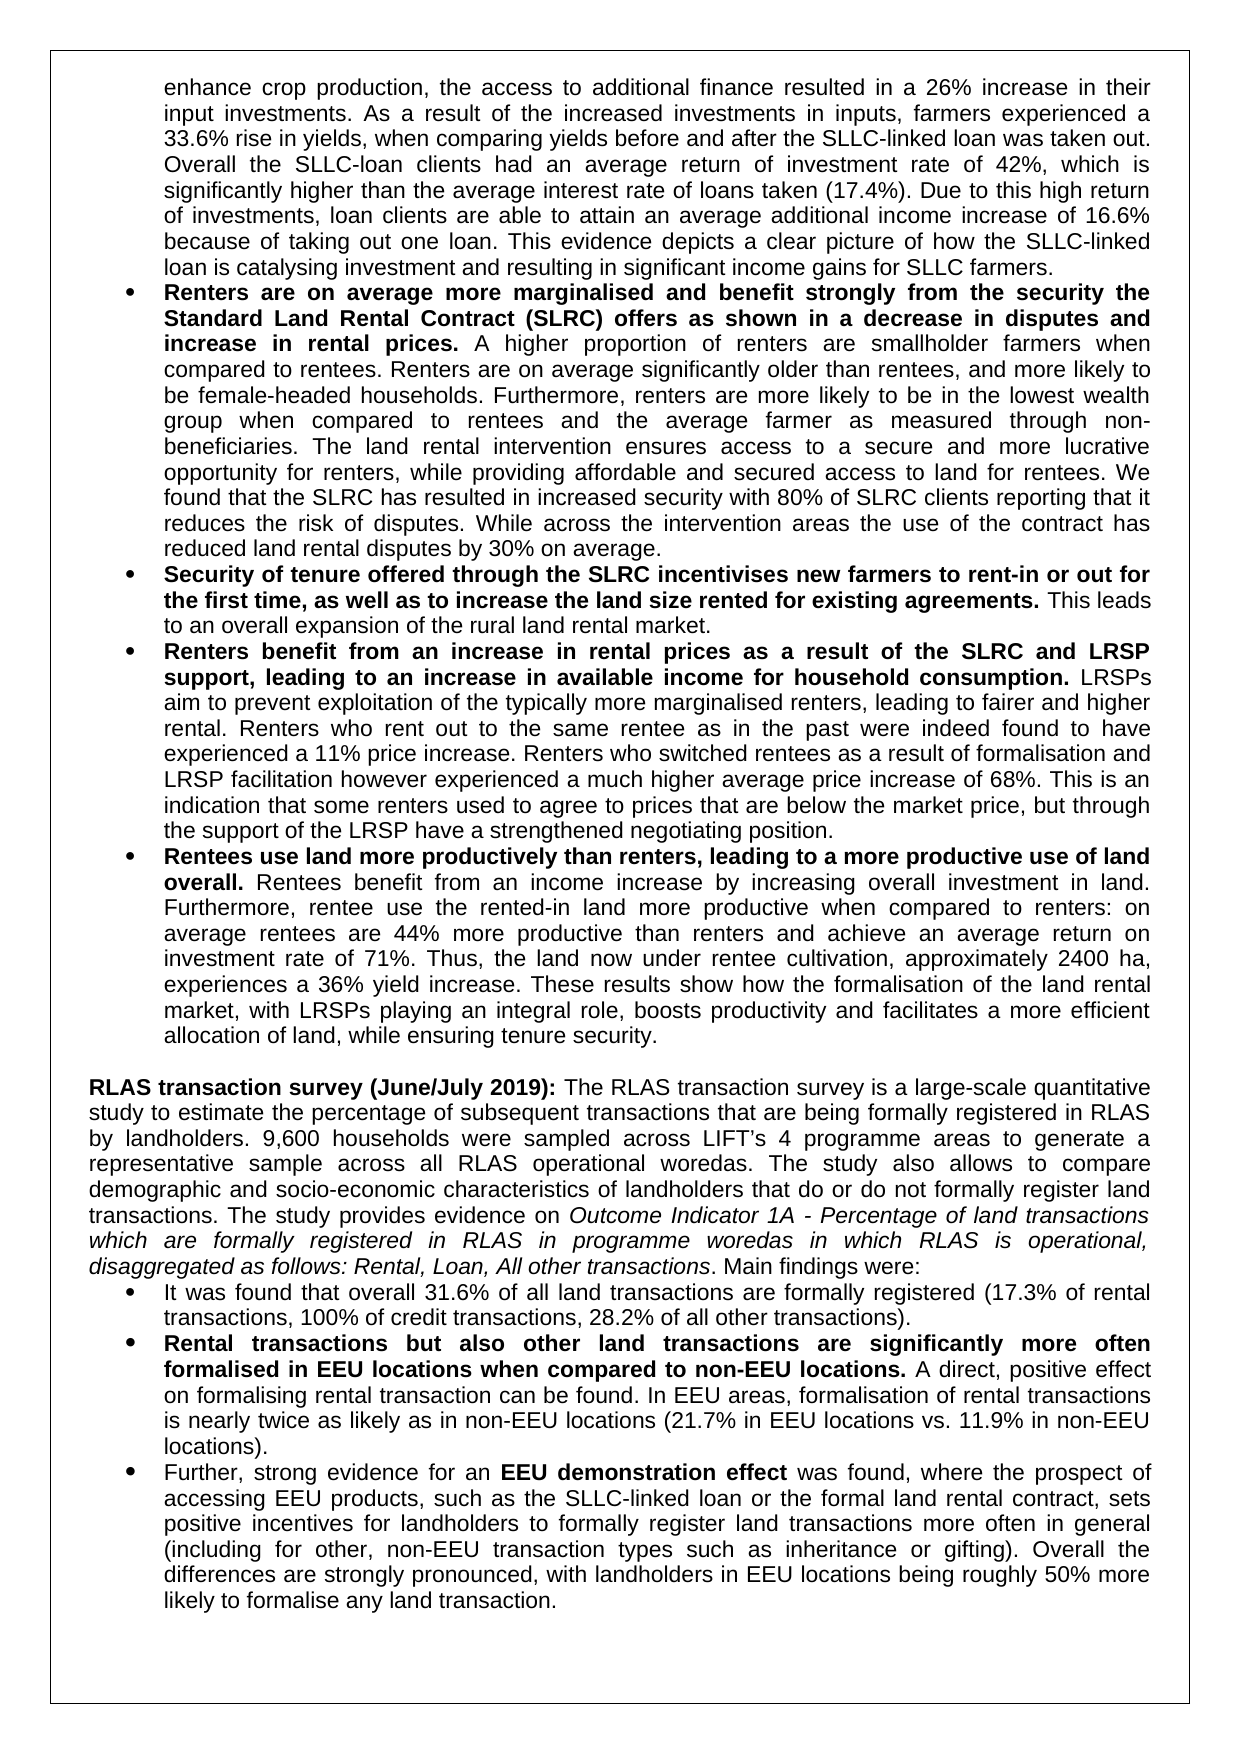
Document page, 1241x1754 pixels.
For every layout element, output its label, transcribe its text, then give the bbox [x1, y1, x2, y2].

list Rentees use land more productively than renters, leading to a more productive use of land overall. Rentees benefit from an income increase by increasing overall investment in land. Furthermore, rentee use the rented-in land more productive when compared to renters: on average rentees are 44% more productive than renters and achieve an average return on investment rate of 71%. Thus, the land now under rentee cultivation, approximately 2400 ha, experiences a 36% yield increase. These results show how the formalisation of the land rental market, with LRSPs playing an integral role, boosts productivity and facilitates a more efficient allocation of land, while ensuring tenure security. [126, 844, 1152, 1049]
list Renters are on average more marginalised and benefit strongly from the security the Standard Land Rental Contract (SLRC) offers as shown in a decrease in disputes and increase in rental prices. A higher proportion of renters are smallholder farmers when compared to rentees. Renters are on average significantly older than rentees, and more likely to be female-headed households. Furthermore, renters are more likely to be in the lowest wealth group when compared to rentees and the average farmer as measured through non-beneficiaries. The land rental intervention ensures access to a secure and more lucrative opportunity for renters, while providing affordable and secured access to land for rentees. We found that the SLRC has resulted in increased security with 80% of SLRC clients reporting that it reduces the risk of disputes. While across the intervention areas the use of the contract has reduced land rental disputes by 30% on average. [126, 280, 1152, 562]
list Renters benefit from an increase in rental prices as a result of the SLRC and LRSP support, leading to an increase in available income for household consumption. LRSPs aim to prevent exploitation of the typically more marginalised renters, leading to fairer and higher rental. Renters who rent out to the same rentee as in the past were indeed found to have experienced a 11% price increase. Renters who switched rentees as a result of formalisation and LRSP facilitation however experienced a much higher average price increase of 68%. This is an indication that some renters used to agree to prices that are below the market price, but through the support of the LRSP have a strengthened negotiating position. [126, 639, 1152, 844]
list Security of tenure offered through the SLRC incentivises new farmers to rent-in or out for the first time, as well as to increase the land size rented for existing agreements. This leads to an overall expansion of the rural land rental market. [126, 562, 1152, 639]
list Rental transactions but also other land transactions are significantly more often formalised in EEU locations when compared to non-EEU locations. A direct, positive effect on formalising rental transaction can be found. In EEU areas, formalisation of rental transactions is nearly twice as likely as in non-EEU locations (21.7% in EEU locations vs. 11.9% in non-EEU locations). [126, 1331, 1152, 1459]
list It was found that overall 31.6% of all land transactions are formally registered (17.3% of rental transactions, 100% of credit transactions, 28.2% of all other transactions). [126, 1279, 1152, 1331]
text RLAS transaction survey (June/July 2019): The RLAS transaction survey is a large-scale quantitative study to estimate the percentage of subsequent transactions that are being formally registered in RLAS by landholders. 9,600 households were sampled across LIFT’s 4 programme areas to generate a representative sample across all RLAS operational woredas. The study also allows to compare demographic and socio-economic characteristics of landholders that do or do not formally register land transactions. The study provides evidence on Outcome Indicator 1A - Percentage of land transactions which are formally registered in RLAS in programme woredas in which RLAS is operational, disaggregated as follows: Rental, Loan, All other transactions. Main findings were: [89, 1074, 1152, 1279]
list Further, strong evidence for an EEU demonstration effect was found, where the prospect of accessing EEU products, such as the SLLC-linked loan or the formal land rental contract, sets positive incentives for landholders to formally register land transactions more often in general (including for other, non-EEU transaction types such as inheritance or gifting). Overall the differences are strongly pronounced, with landholders in EEU locations being roughly 50% more likely to formalise any land transaction. [126, 1459, 1152, 1613]
list enhance crop production, the access to additional finance resulted in a 26% increase in their input investments. As a result of the increased investments in inputs, farmers experienced a 33.6% rise in yields, when comparing yields before and after the SLLC-linked loan was taken out. Overall the SLLC-loan clients had an average return of investment rate of 42%, which is significantly higher than the average interest rate of loans taken (17.4%). Due to this high return of investments, loan clients are able to attain an average additional income increase of 16.6% because of taking out one loan. This evidence depicts a clear picture of how the SLLC-linked loan is catalysing investment and resulting in significant income gains for SLLC farmers. [126, 75, 1152, 280]
